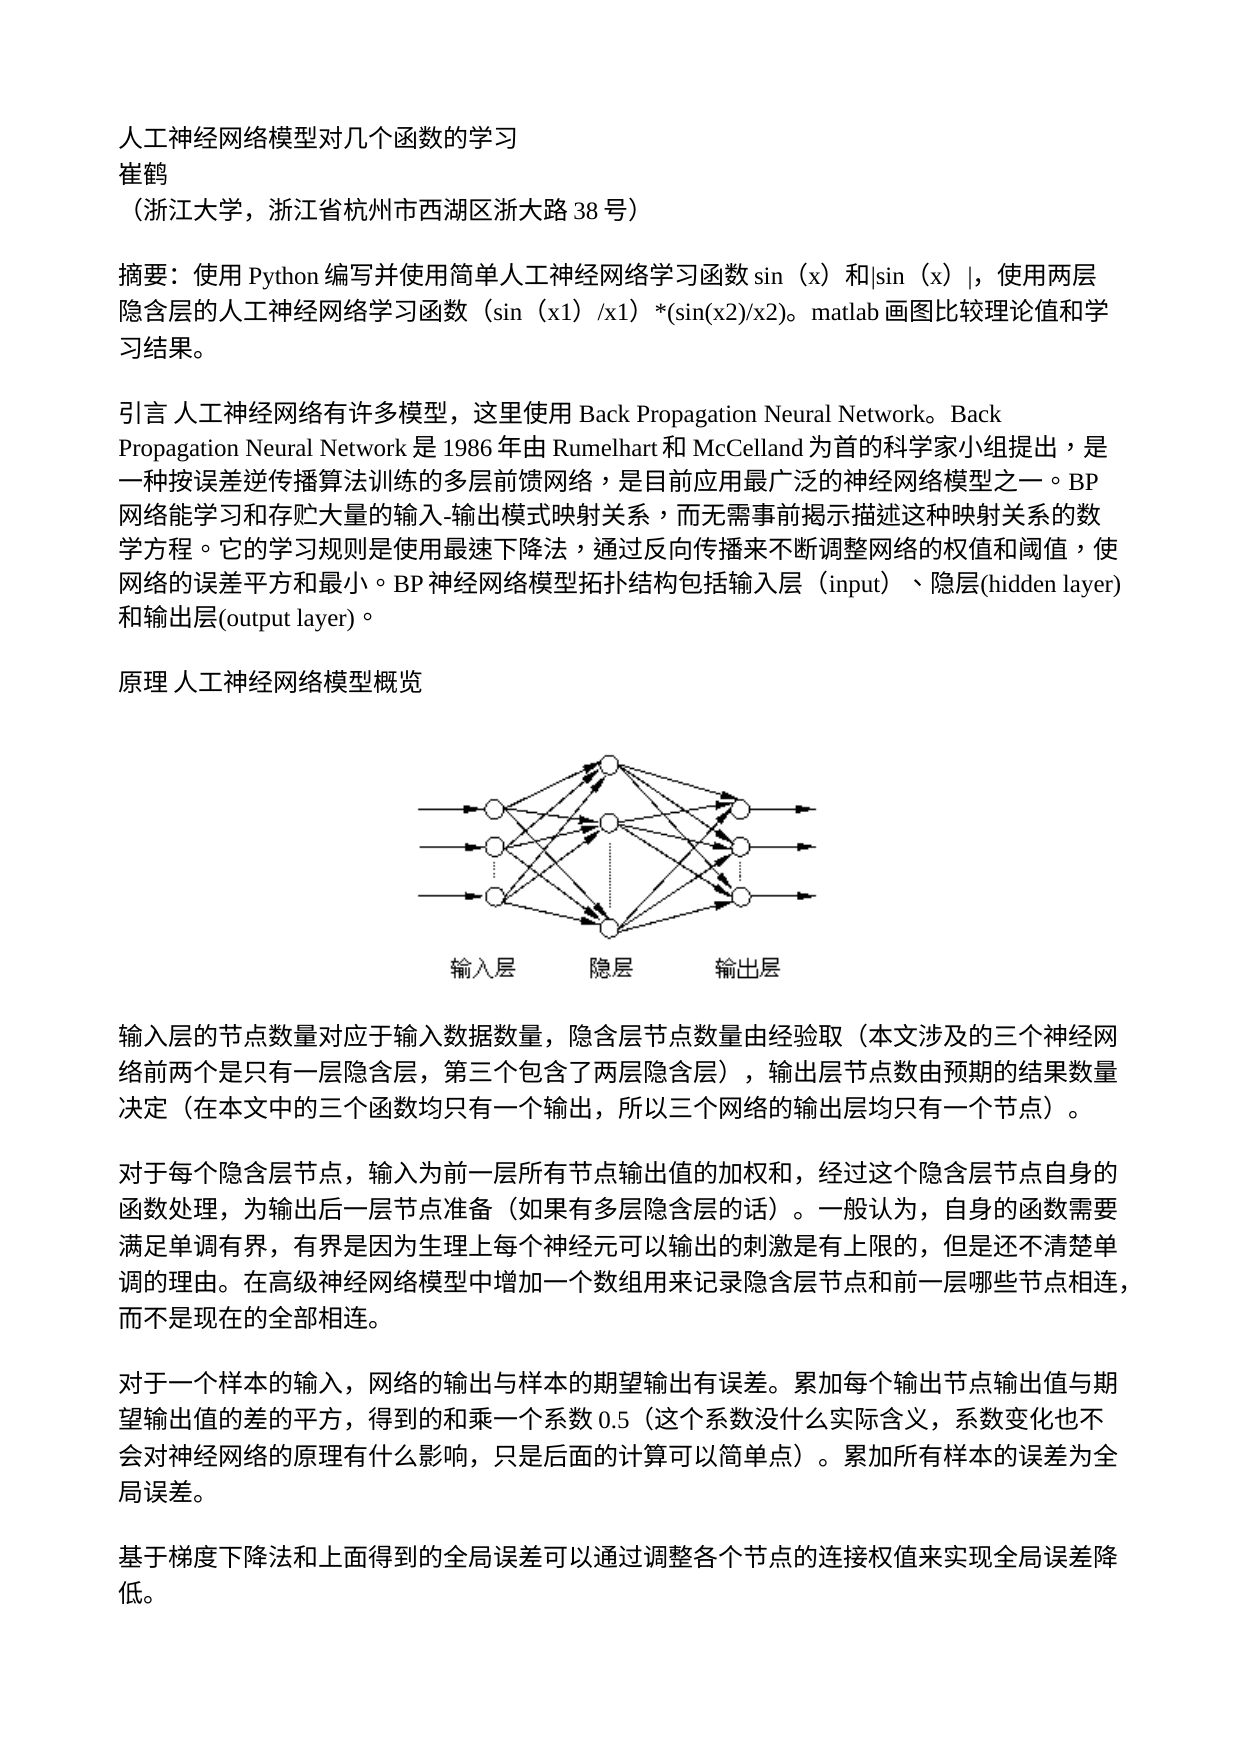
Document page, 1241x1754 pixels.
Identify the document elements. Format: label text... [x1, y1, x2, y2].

text 引言 人工神经网络有许多模型，这里使用Back Propagation Neural Network。Back Propagation Neural Network是1986年由Rumelhart和McCelland为首的科学家小组提出，是一种按误差逆传播算法训练的多层前馈网络，是目前应用最广泛的神经网络模型之一。BP网络能学习和存贮大量的输入-输出模式映射关系，而无需事前揭示描述这种映射关系的数学方程。它的学习规则是使用最速下降法，通过反向传播来不断调整网络的权值和阈值，使网络的误差平方和最小。BP神经网络模型拓扑结构包括输入层（input）、隐层(hidden layer)和输出层(output layer)。 [118, 393, 1122, 634]
text 对于一个样本的输入，网络的输出与样本的期望输出有误差。累加每个输出节点输出值与期望输出值的差的平方，得到的和乘一个系数0.5（这个系数没什么实际含义，系数变化也不会对神经网络的原理有什么影响，只是后面的计算可以简单点）。累加所有样本的误差为全局误差。 [118, 1363, 1122, 1508]
text 摘要：使用Python编写并使用简单人工神经网络学习函数sin（x）和|sin（x）|，使用两层隐含层的人工神经网络学习函数（sin（x1）/x1）*(sin(x2)/x2)。matlab画图比较理论值和学习结果。 [118, 256, 1122, 364]
text 原理 人工神经网络模型概览 [118, 662, 1122, 699]
text 人工神经网络模型对几个函数的学习 [118, 118, 1122, 154]
text （浙江大学，浙江省杭州市西湖区浙大路38号） [118, 191, 1122, 227]
picture [409, 746, 832, 988]
text 崔鹤 [118, 154, 1122, 191]
text 对于每个隐含层节点，输入为前一层所有节点输出值的加权和，经过这个隐含层节点自身的函数处理，为输出后一层节点准备（如果有多层隐含层的话）。一般认为，自身的函数需要满足单调有界，有界是因为生理上每个神经元可以输出的刺激是有上限的，但是还不清楚单调的理由。在高级神经网络模型中增加一个数组用来记录隐含层节点和前一层哪些节点相连，而不是现在的全部相连。 [118, 1153, 1122, 1335]
text 输入层的节点数量对应于输入数据数量，隐含层节点数量由经验取（本文涉及的三个神经网络前两个是只有一层隐含层，第三个包含了两层隐含层），输出层节点数由预期的结果数量决定（在本文中的三个函数均只有一个输出，所以三个网络的输出层均只有一个节点）。 [118, 1016, 1122, 1125]
text 基于梯度下降法和上面得到的全局误差可以通过调整各个节点的连接权值来实现全局误差降低。 [118, 1537, 1122, 1610]
